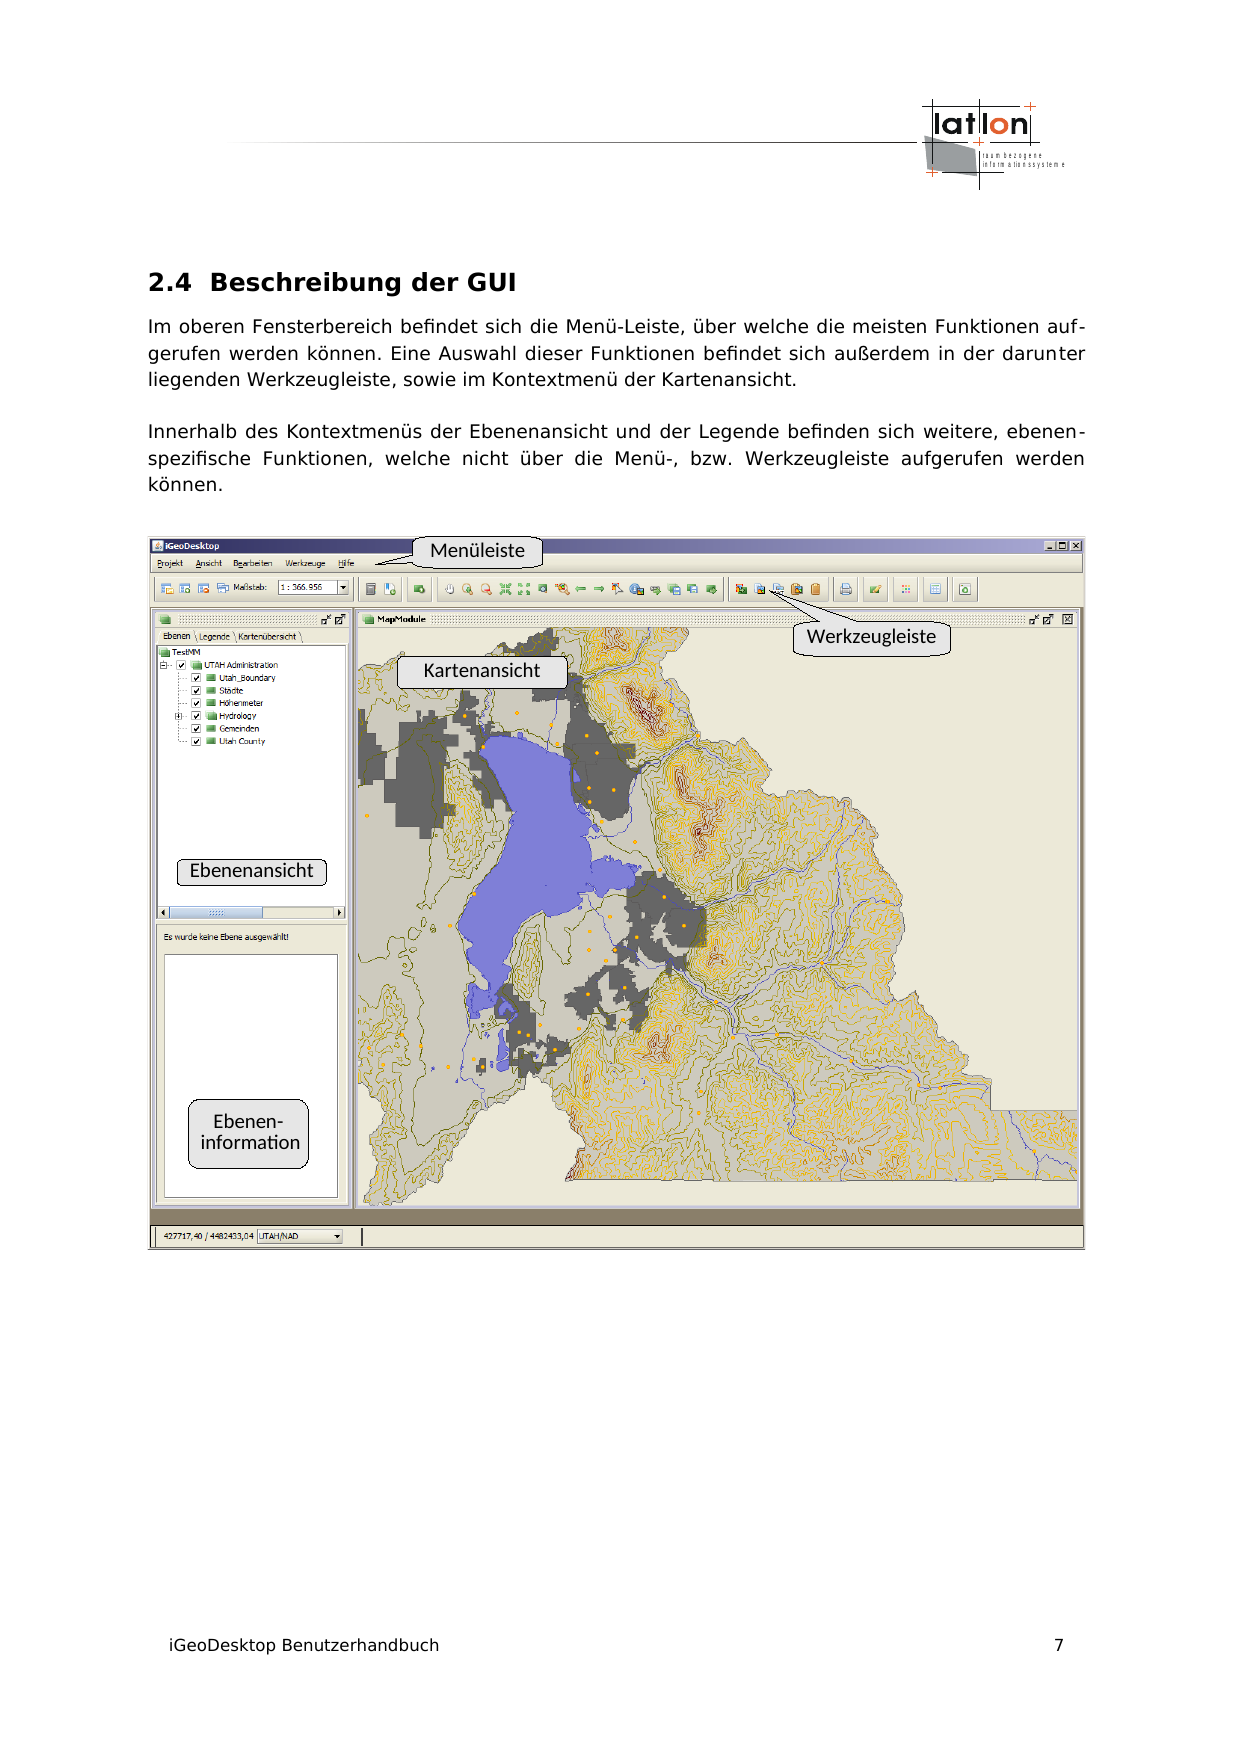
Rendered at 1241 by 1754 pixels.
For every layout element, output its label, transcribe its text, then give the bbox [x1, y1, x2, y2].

text Im oberen Fensterbereich befindet sich die Menü-Leiste, über welche die meisten Funktionen auf­gerufen wer­den können. Eine Auswahl dieser Funktionen befindet sich außerdem in der darun­ter liegenden Werkzeugleiste, sowie im Kontextmenü der Kartenansicht. Innerhalb des Kontextmenüs der Ebenenansicht und der Legende befinden sich weitere, ebenen­spezifische Funktio­nen, welche nicht über die Menü-, bzw. Werkzeugleiste aufgerufen werden können. [148, 316, 1085, 496]
subtitle 2.4 Beschreibung der GUI [148, 268, 1085, 298]
picture [147, 536, 1086, 1250]
